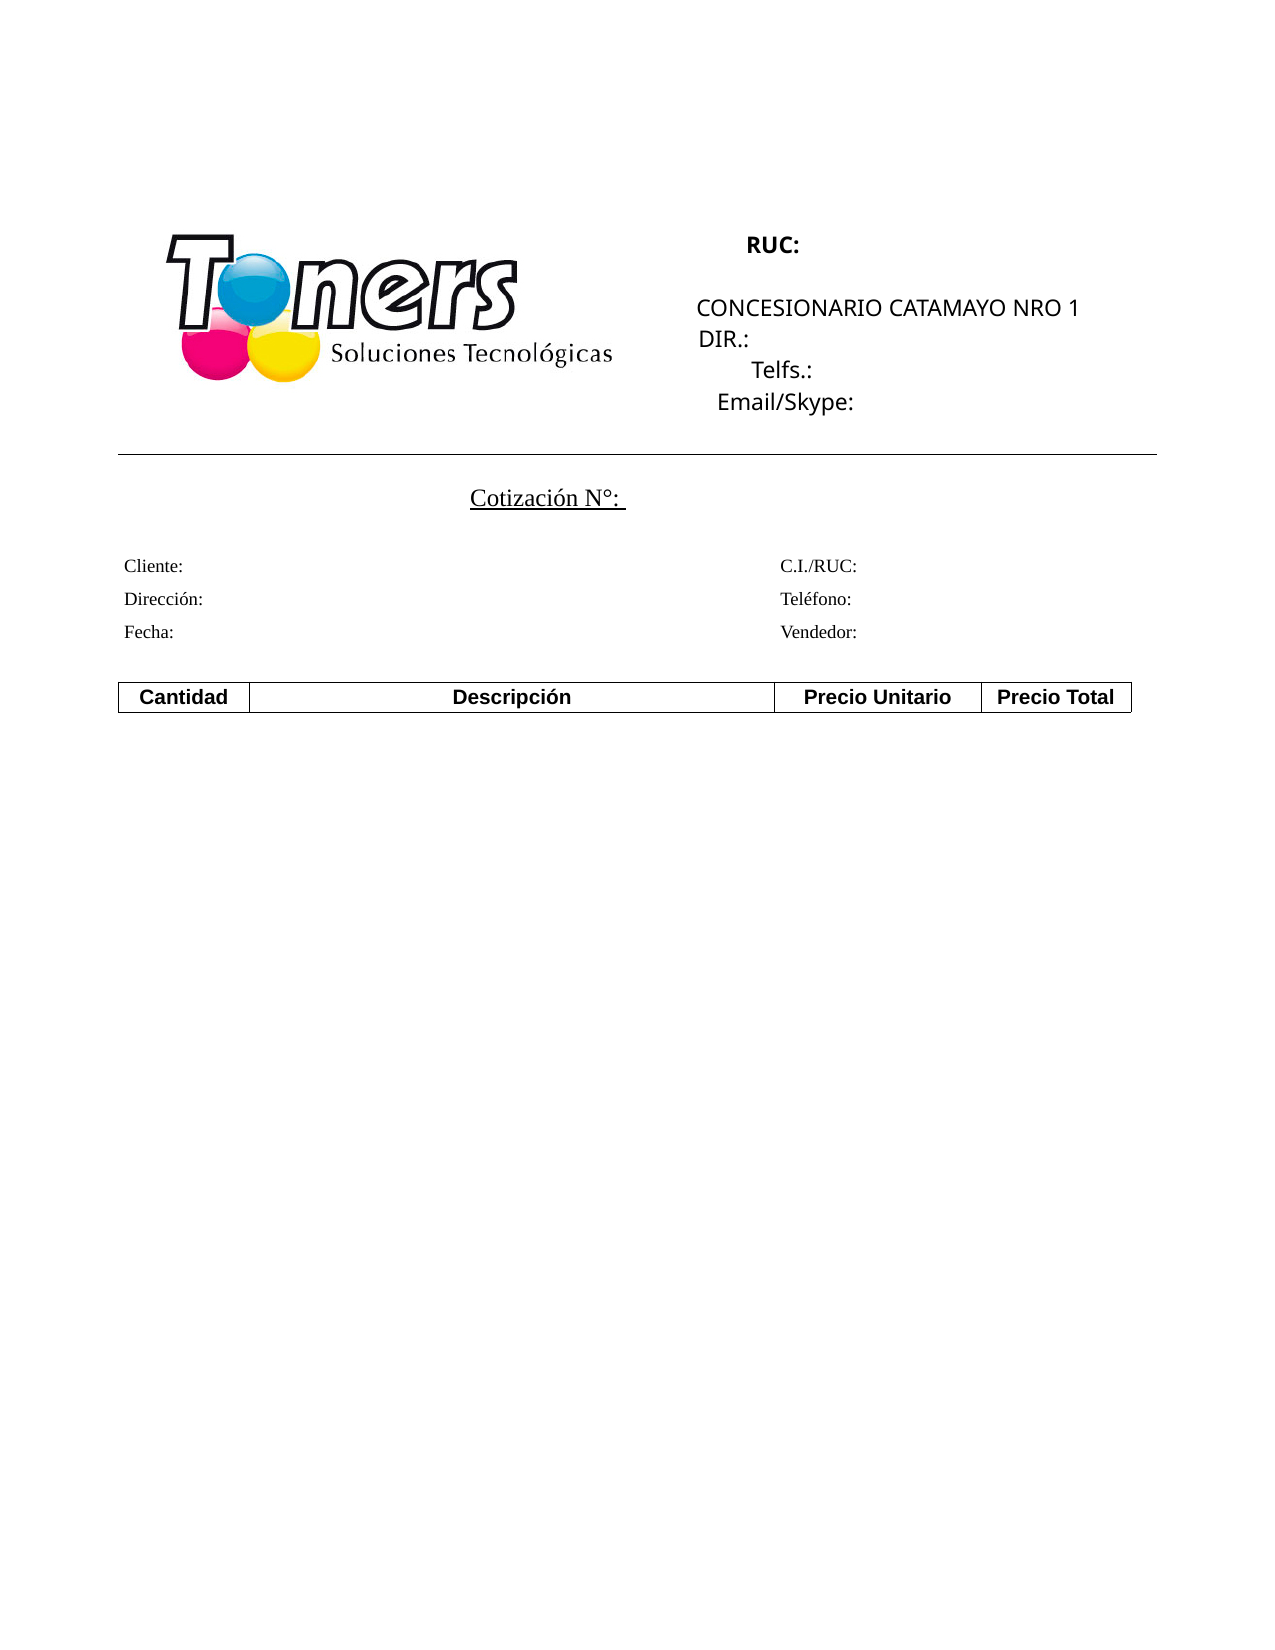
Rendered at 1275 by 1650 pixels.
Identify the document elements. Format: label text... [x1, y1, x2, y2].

text Telfs.: <company.party.phone> [118, 354, 160, 386]
table_cell [981, 1461, 1131, 1528]
table_cell Teléfono: <sale.party.phone> [774, 583, 1157, 616]
table_cell <when test="line.type == 'subtotal'"> [249, 1176, 774, 1206]
table_cell </when> [249, 1401, 774, 1431]
table_cell [774, 1431, 981, 1461]
text DIR.: <company.party.addresses[0].street> [118, 323, 160, 354]
table_cell [774, 772, 981, 802]
text Telfs.: <company.party.phone> [621, 354, 1157, 386]
table_cell [981, 1146, 1131, 1176]
table_cell <for each="line in line.description.split('\n')"> <line> </for> [249, 1461, 774, 1528]
table_cell [981, 1274, 1131, 1303]
table_cell Fecha: <format_date(sale.sale_date, sale.party.lang)> [118, 616, 774, 649]
table_header Precio Unitario [775, 683, 981, 712]
table_header C.I./RUC: <sale.party.vat_code> [774, 550, 1157, 583]
table_cell [118, 1431, 249, 1461]
table_cell [981, 772, 1131, 802]
table_header Descripción [250, 683, 774, 712]
table_cell Vendedor: <sale.create_uid.login> [774, 616, 1157, 649]
picture [160, 229, 621, 395]
table_header [118, 417, 1157, 454]
text RUC: <company.party.vat_code> [621, 229, 1157, 261]
table_cell [118, 1274, 249, 1303]
table_cell </when> [249, 1274, 774, 1303]
text DIR.: <company.party.addresses[0].street> [621, 323, 1157, 354]
table_cell [981, 1304, 1131, 1333]
table_cell [981, 1176, 1131, 1206]
table_cell <(str(line.quantity).split(".") )[0]> [118, 802, 249, 1146]
table_header Cantidad [119, 683, 249, 712]
table_cell <choose test=""> [249, 742, 774, 772]
table_cell <if test="sale.imprimir == True"> </if> <if test="sale.imprimir == False"> <format_currency(line.amount, sale.party.lang, currency=sale.currency)> </if> [981, 802, 1131, 1146]
table_cell [981, 1206, 1131, 1273]
table_cell [981, 1334, 1131, 1401]
table_cell <when test="line.type == 'title'"> [249, 1304, 774, 1333]
table_cell [774, 713, 981, 742]
table_cell [774, 1304, 981, 1333]
table_cell [981, 1401, 1131, 1431]
table_cell <for each="line in line.description.split('\n')"> <str(line).upper()> </for> [249, 802, 774, 1146]
table_cell [774, 1401, 981, 1431]
table_cell [981, 742, 1131, 772]
table_cell [118, 1206, 249, 1273]
table_cell [981, 713, 1131, 742]
table_cell [774, 1176, 981, 1206]
table_cell </when> [249, 1146, 774, 1176]
table_cell [118, 1304, 249, 1333]
table_cell [774, 1461, 981, 1528]
text CONCESIONARIO CATAMAYO NRO 1 [621, 292, 1157, 323]
table_cell [774, 1274, 981, 1303]
text <choose test=""> [118, 147, 1157, 176]
table_cell <if test="sale.imprimir == True"> </if> <if test="sale.imprimir == False"> <format_currency(line.unit_price, sale.party.lang, currency=sale.currency)> </if> [774, 802, 981, 1146]
table_cell Dirección: <sale.party.addresses[0].street> [118, 583, 774, 616]
text RUC: <company.party.vat_code> [118, 229, 160, 261]
table_cell <otherwise test=""> [249, 1431, 774, 1461]
text <company.party.name> [118, 261, 160, 292]
text <for each="sale in records"> [118, 118, 1157, 147]
table_cell <when test="line.type == 'line'"> [249, 772, 774, 802]
text <company.party.name> [621, 261, 1157, 292]
table_cell [118, 1176, 249, 1206]
table_cell [118, 1146, 249, 1176]
table_header Cliente: <sale.party.name> [118, 550, 774, 583]
text <when test="sale.state == 'quotation'"> [118, 188, 1157, 217]
table_cell <for each="line in sale.lines"> [249, 713, 774, 742]
table_cell [118, 713, 249, 742]
table_cell [118, 1334, 249, 1401]
table_cell <for each="line in line.description.split('\n')"> <line> </for> [249, 1334, 774, 1401]
table_cell [118, 1401, 249, 1431]
table_cell [118, 772, 249, 802]
table_cell [118, 1461, 249, 1528]
table_cell [774, 742, 981, 772]
table_header Precio Total [982, 683, 1131, 712]
table_cell [774, 1146, 981, 1176]
table_cell <for each="line in line.description.split('\n')"> <line> </for> [249, 1206, 774, 1273]
table_cell [981, 1431, 1131, 1461]
text Email/Skype: <company.party.email> [118, 386, 1157, 417]
table_cell [774, 1206, 981, 1273]
table_cell [118, 742, 249, 772]
text [118, 292, 160, 323]
subtitle Cotización N°: <sale.reference> [118, 483, 1157, 512]
table_cell [774, 1334, 981, 1401]
